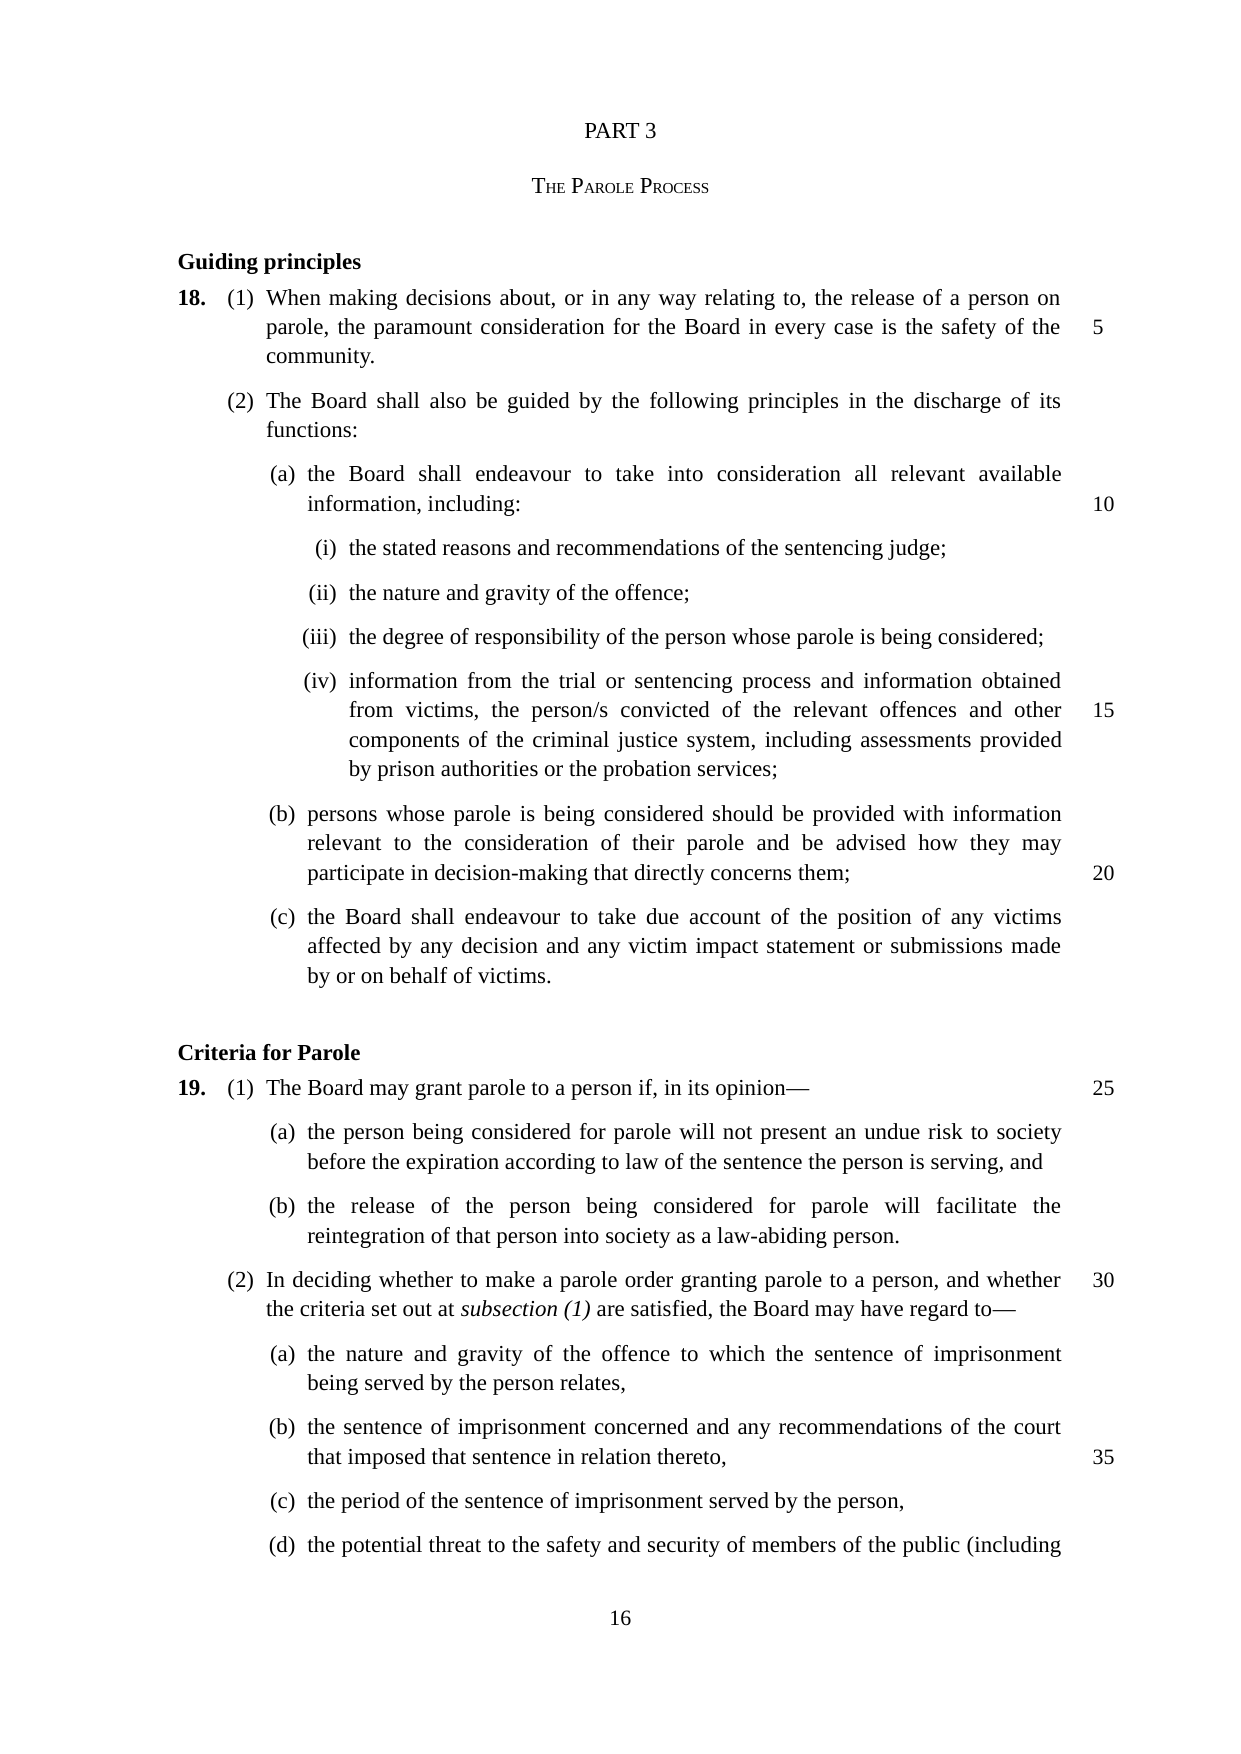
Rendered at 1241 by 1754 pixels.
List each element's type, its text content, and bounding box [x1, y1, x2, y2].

text (c) the period of the sentence of imprisonment served by the person, [177, 1485, 1063, 1514]
text (b) the sentence of imprisonment concerned and any recommendations of the court that imposed that sentence in relation thereto, [177, 1411, 1063, 1470]
text (d) the potential threat to the safety and security of members of the public (including [177, 1529, 1063, 1559]
title The Parole Process [177, 173, 1063, 199]
text (2) In deciding whether to make a parole order granting parole to a person, and whether the criteria set out at subsection (1) are satisfied, the Board may have regard to⁠— [177, 1264, 1063, 1323]
text (a) the nature and gravity of the offence to which the sentence of imprisonment being served by the person relates, [177, 1337, 1063, 1396]
text Criteria for Parole [177, 1037, 1063, 1066]
text (i) the stated reasons and recommendations of the sentencing judge; [177, 532, 1063, 562]
text (iv) information from the trial or sentencing process and information obtained from victims, the person/s convicted of the relevant offences and other components of the criminal justice system, including assessments provided by prison authorities or the probation services; [177, 665, 1063, 783]
text 19. (1) The Board may grant parole to a person if, in its opinion⁠— [177, 1072, 1063, 1101]
text (iii) the degree of responsibility of the person whose parole is being considered; [177, 621, 1063, 650]
text (ii) the nature and gravity of the offence; [177, 576, 1063, 606]
text (c) the Board shall endeavour to take due account of the position of any victims affected by any decision and any victim impact statement or submissions made by or on behalf of victims. [177, 901, 1063, 989]
text (b) the release of the person being considered for parole will facilitate the reintegration of that person into society as a law-abiding person. [177, 1190, 1063, 1249]
text PART 3 [177, 118, 1063, 144]
text (a) the person being considered for parole will not present an undue risk to society before the expiration according to law of the sentence the person is serving, and [177, 1116, 1063, 1175]
text (2) The Board shall also be guided by the following principles in the discharge of its functions: [177, 384, 1063, 443]
text Guiding principles [177, 246, 1063, 275]
text (a) the Board shall endeavour to take into consideration all relevant available information, including: [177, 458, 1063, 517]
text (b) persons whose parole is being considered should be provided with information relevant to the consideration of their parole and be advised how they may participate in decision-making that directly concerns them; [177, 798, 1063, 886]
text 18. (1) When making decisions about, or in any way relating to, the release of a person on parole, the paramount consideration for the Board in every case is the safety of the community. [177, 281, 1063, 370]
